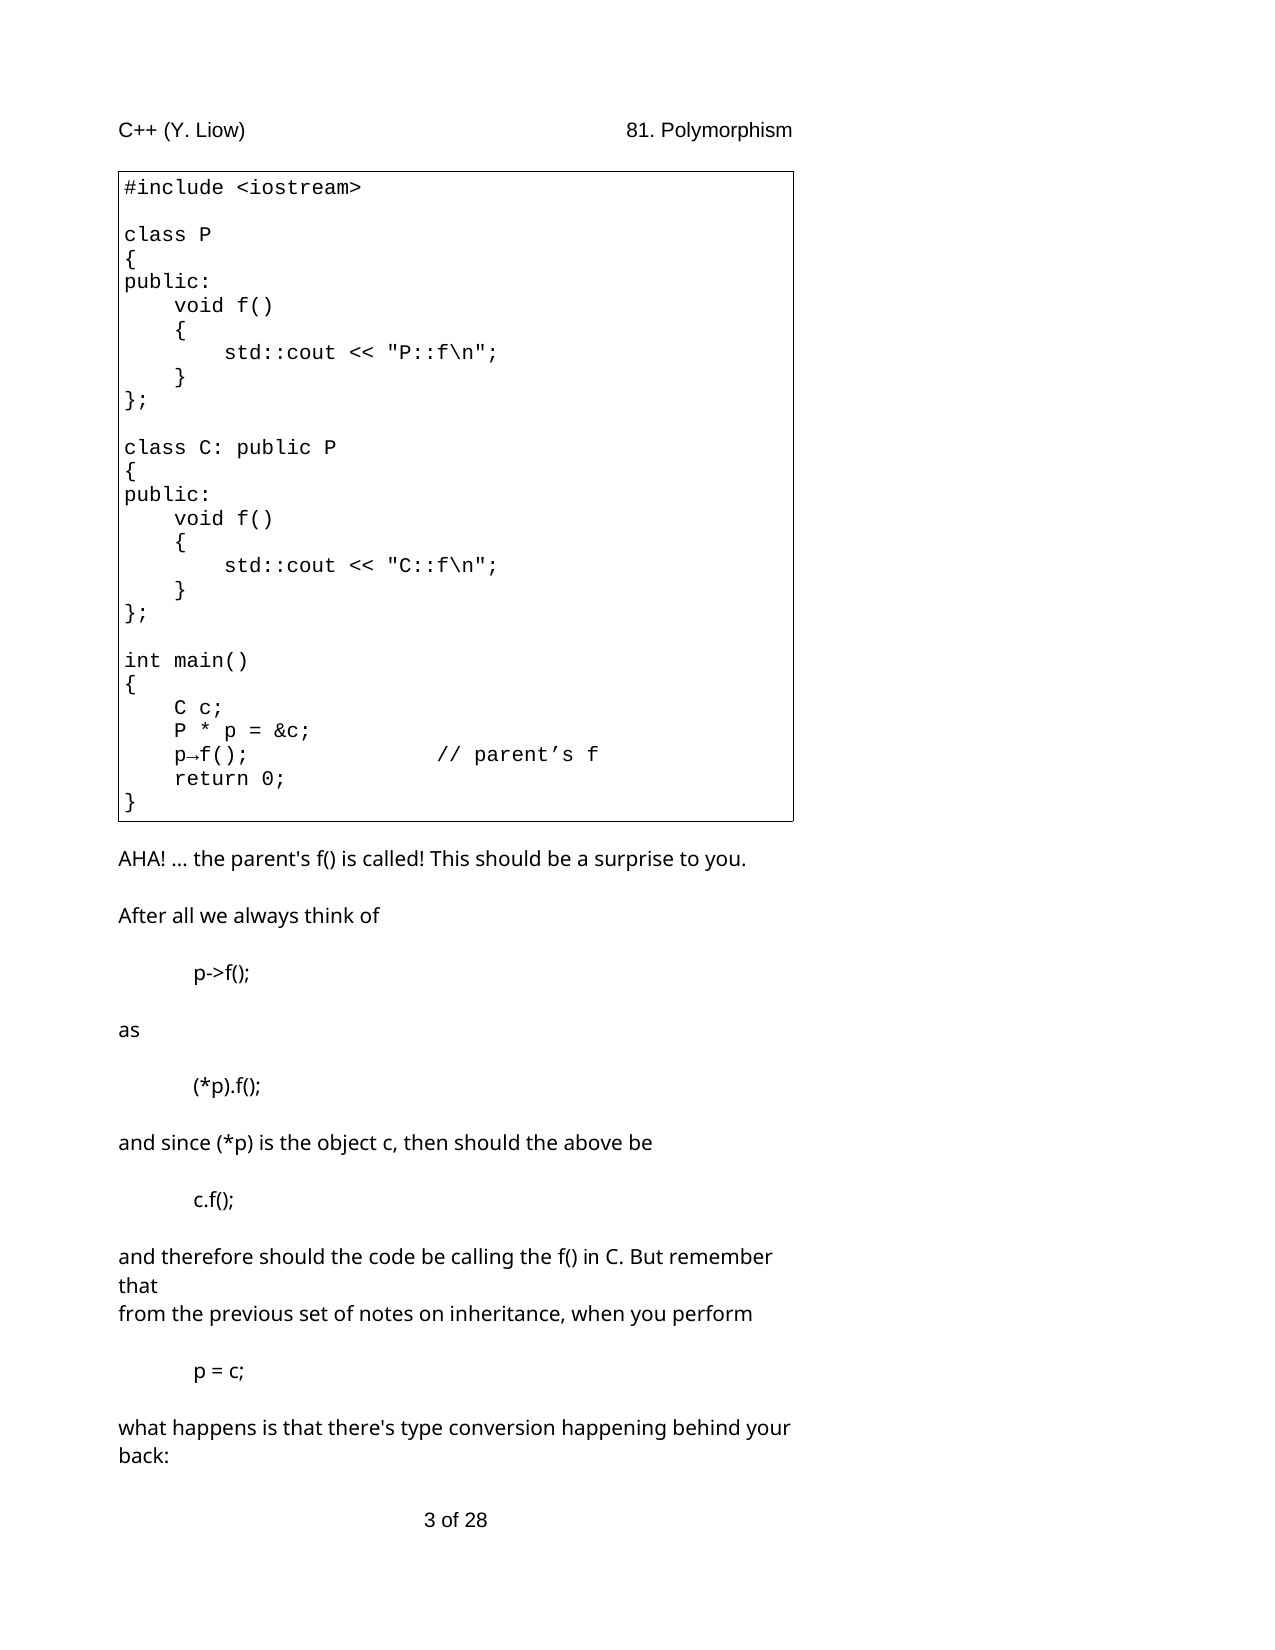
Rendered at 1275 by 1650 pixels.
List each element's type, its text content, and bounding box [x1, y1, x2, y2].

text AHA! … the parent's f() is called! This should be a surprise to you. [118, 844, 793, 873]
text and since (*p) is the object c, then should the above be [118, 1128, 793, 1157]
text (*p).f(); [118, 1072, 793, 1100]
text back: [118, 1441, 793, 1470]
table_header #include <iostream> class P { public: void f() { std::cout << "P::f\n"; } }; class C: public P { public: void f() { std::cout << "C::f\n"; } }; int main() { C c; P * p = &c; p→f(); // parent’s f return 0; } [119, 172, 793, 821]
text After all we always think of [118, 901, 793, 929]
text p->f(); [118, 958, 793, 986]
text from the previous set of notes on inheritance, when you perform [118, 1299, 793, 1328]
text what happens is that there's type conversion happening behind your [118, 1413, 793, 1441]
text as [118, 1015, 793, 1043]
text p = c; [118, 1356, 793, 1384]
text c.f(); [118, 1185, 793, 1214]
text and therefore should the code be calling the f() in C. But remember that [118, 1242, 793, 1299]
